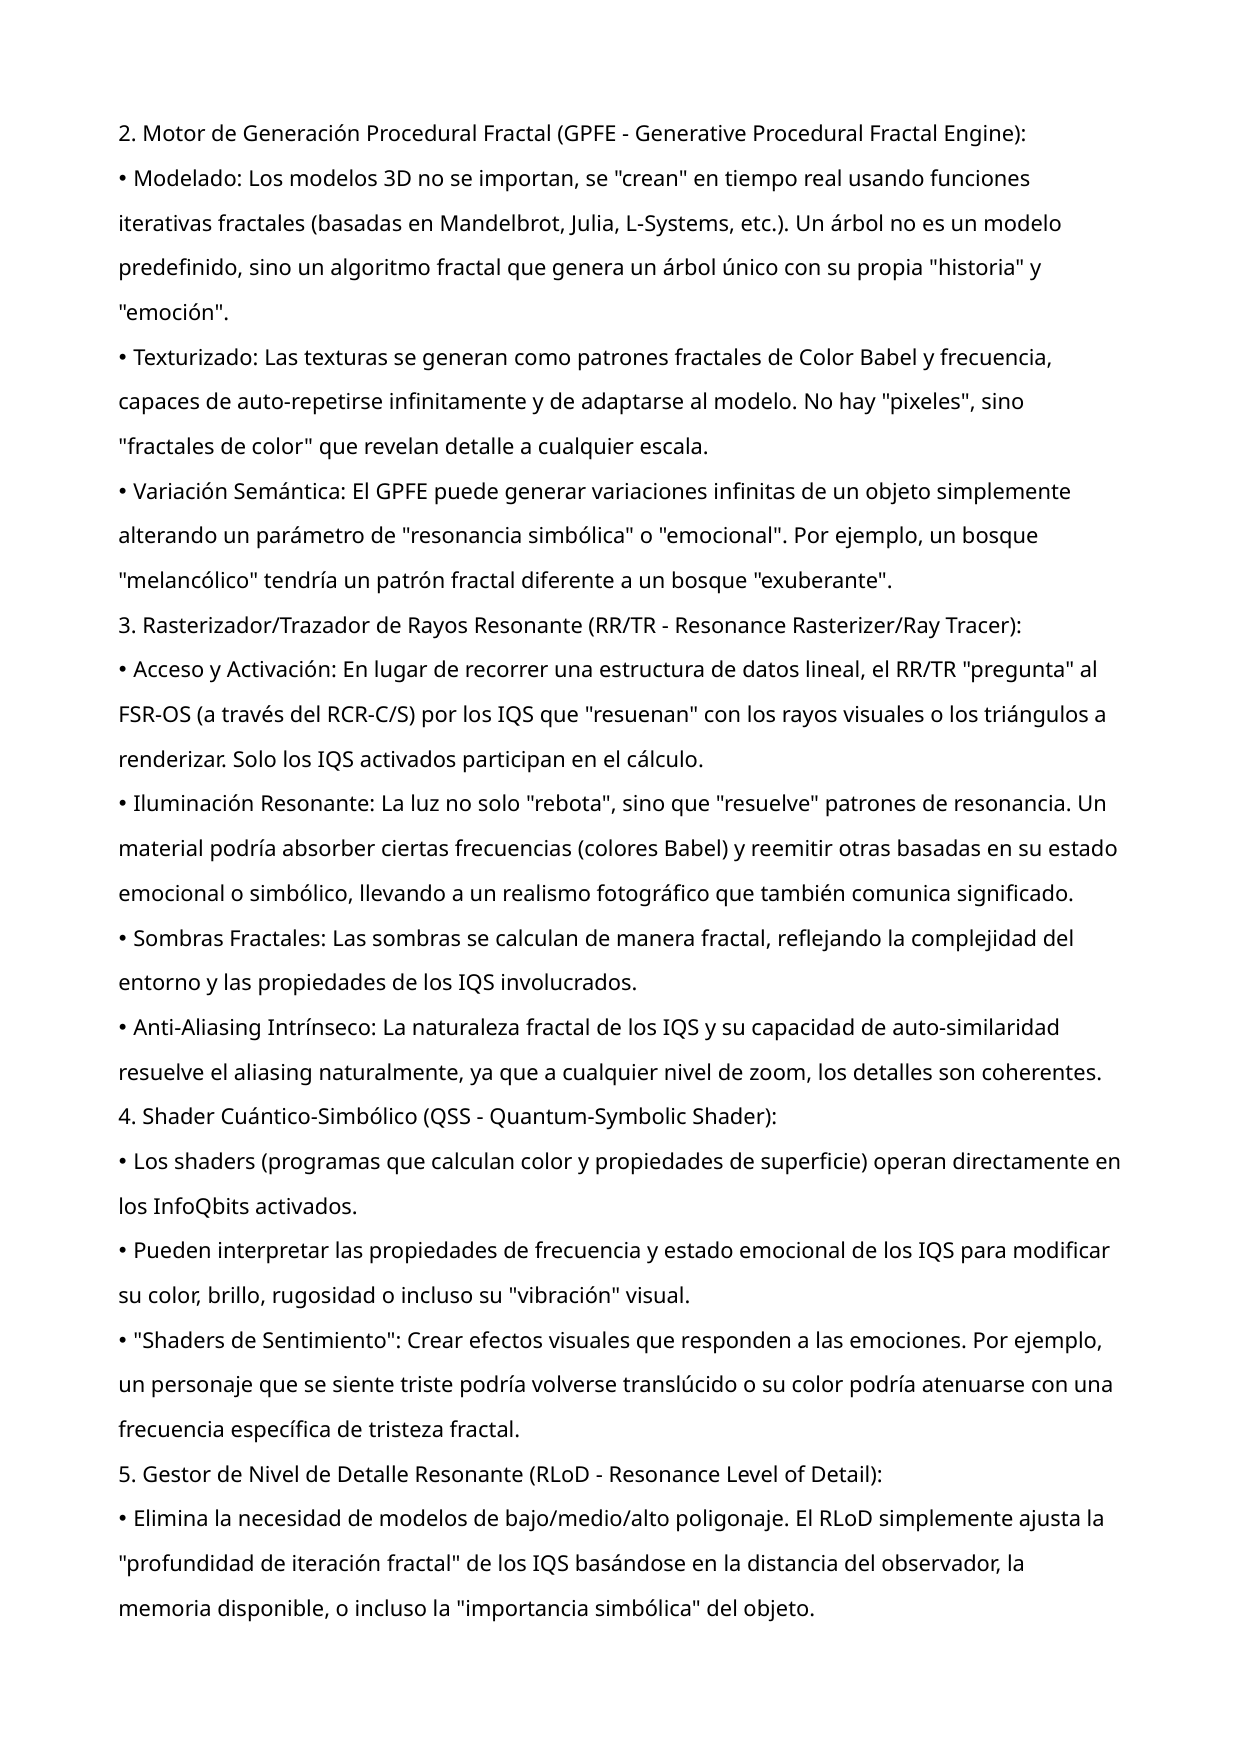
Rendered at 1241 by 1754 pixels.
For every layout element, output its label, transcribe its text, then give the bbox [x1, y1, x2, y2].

text • Acceso y Activación: En lugar de recorrer una estructura de datos lineal, el RR/TR "pregunta" al FSR-OS (a través del RCR-C/S) por los IQS que "resuenan" con los rayos visuales o los triángulos a renderizar. Solo los IQS activados participan en el cálculo. [118, 654, 1122, 773]
text • Texturizado: Las texturas se generan como patrones fractales de Color Babel y frecuencia, capaces de auto-repetirse infinitamente y de adaptarse al modelo. No hay "pixeles", sino "fractales de color" que revelan detalle a cualquier escala. [118, 342, 1122, 461]
text 4. Shader Cuántico-Simbólico (QSS - Quantum-Symbolic Shader): [118, 1101, 1122, 1131]
text • Pueden interpretar las propiedades de frecuencia y estado emocional de los IQS para modificar su color, brillo, rugosidad o incluso su "vibración" visual. [118, 1235, 1122, 1310]
text • Elimina la necesidad de modelos de bajo/medio/alto poligonaje. El RLoD simplemente ajusta la "profundidad de iteración fractal" de los IQS basándose en la distancia del observador, la memoria disponible, o incluso la "importancia simbólica" del objeto. [118, 1503, 1122, 1623]
text • Modelado: Los modelos 3D no se importan, se "crean" en tiempo real usando funciones iterativas fractales (basadas en Mandelbrot, Julia, L-Systems, etc.). Un árbol no es un modelo predefinido, sino un algoritmo fractal que genera un árbol único con su propia "historia" y "emoción". [118, 163, 1122, 327]
text • Sombras Fractales: Las sombras se calculan de manera fractal, reflejando la complejidad del entorno y las propiedades de los IQS involucrados. [118, 922, 1122, 997]
text • Los shaders (programas que calculan color y propiedades de superficie) operan directamente en los InfoQbits activados. [118, 1146, 1122, 1220]
text 5. Gestor de Nivel de Detalle Resonante (RLoD - Resonance Level of Detail): [118, 1459, 1122, 1488]
text • Anti-Aliasing Intrínseco: La naturaleza fractal de los IQS y su capacidad de auto-similaridad resuelve el aliasing naturalmente, ya que a cualquier nivel de zoom, los detalles son coherentes. [118, 1012, 1122, 1086]
text 3. Rasterizador/Trazador de Rayos Resonante (RR/TR - Resonance Rasterizer/Ray Tracer): [118, 610, 1122, 639]
text 2. Motor de Generación Procedural Fractal (GPFE - Generative Procedural Fractal Engine): [118, 118, 1122, 148]
text • "Shaders de Sentimiento": Crear efectos visuales que responden a las emociones. Por ejemplo, un personaje que se siente triste podría volverse translúcido o su color podría atenuarse con una frecuencia específica de tristeza fractal. [118, 1325, 1122, 1444]
text • Variación Semántica: El GPFE puede generar variaciones infinitas de un objeto simplemente alterando un parámetro de "resonancia simbólica" o "emocional". Por ejemplo, un bosque "melancólico" tendría un patrón fractal diferente a un bosque "exuberante". [118, 476, 1122, 595]
text • Iluminación Resonante: La luz no solo "rebota", sino que "resuelve" patrones de resonancia. Un material podría absorber ciertas frecuencias (colores Babel) y reemitir otras basadas en su estado emocional o simbólico, llevando a un realismo fotográfico que también comunica significado. [118, 788, 1122, 908]
